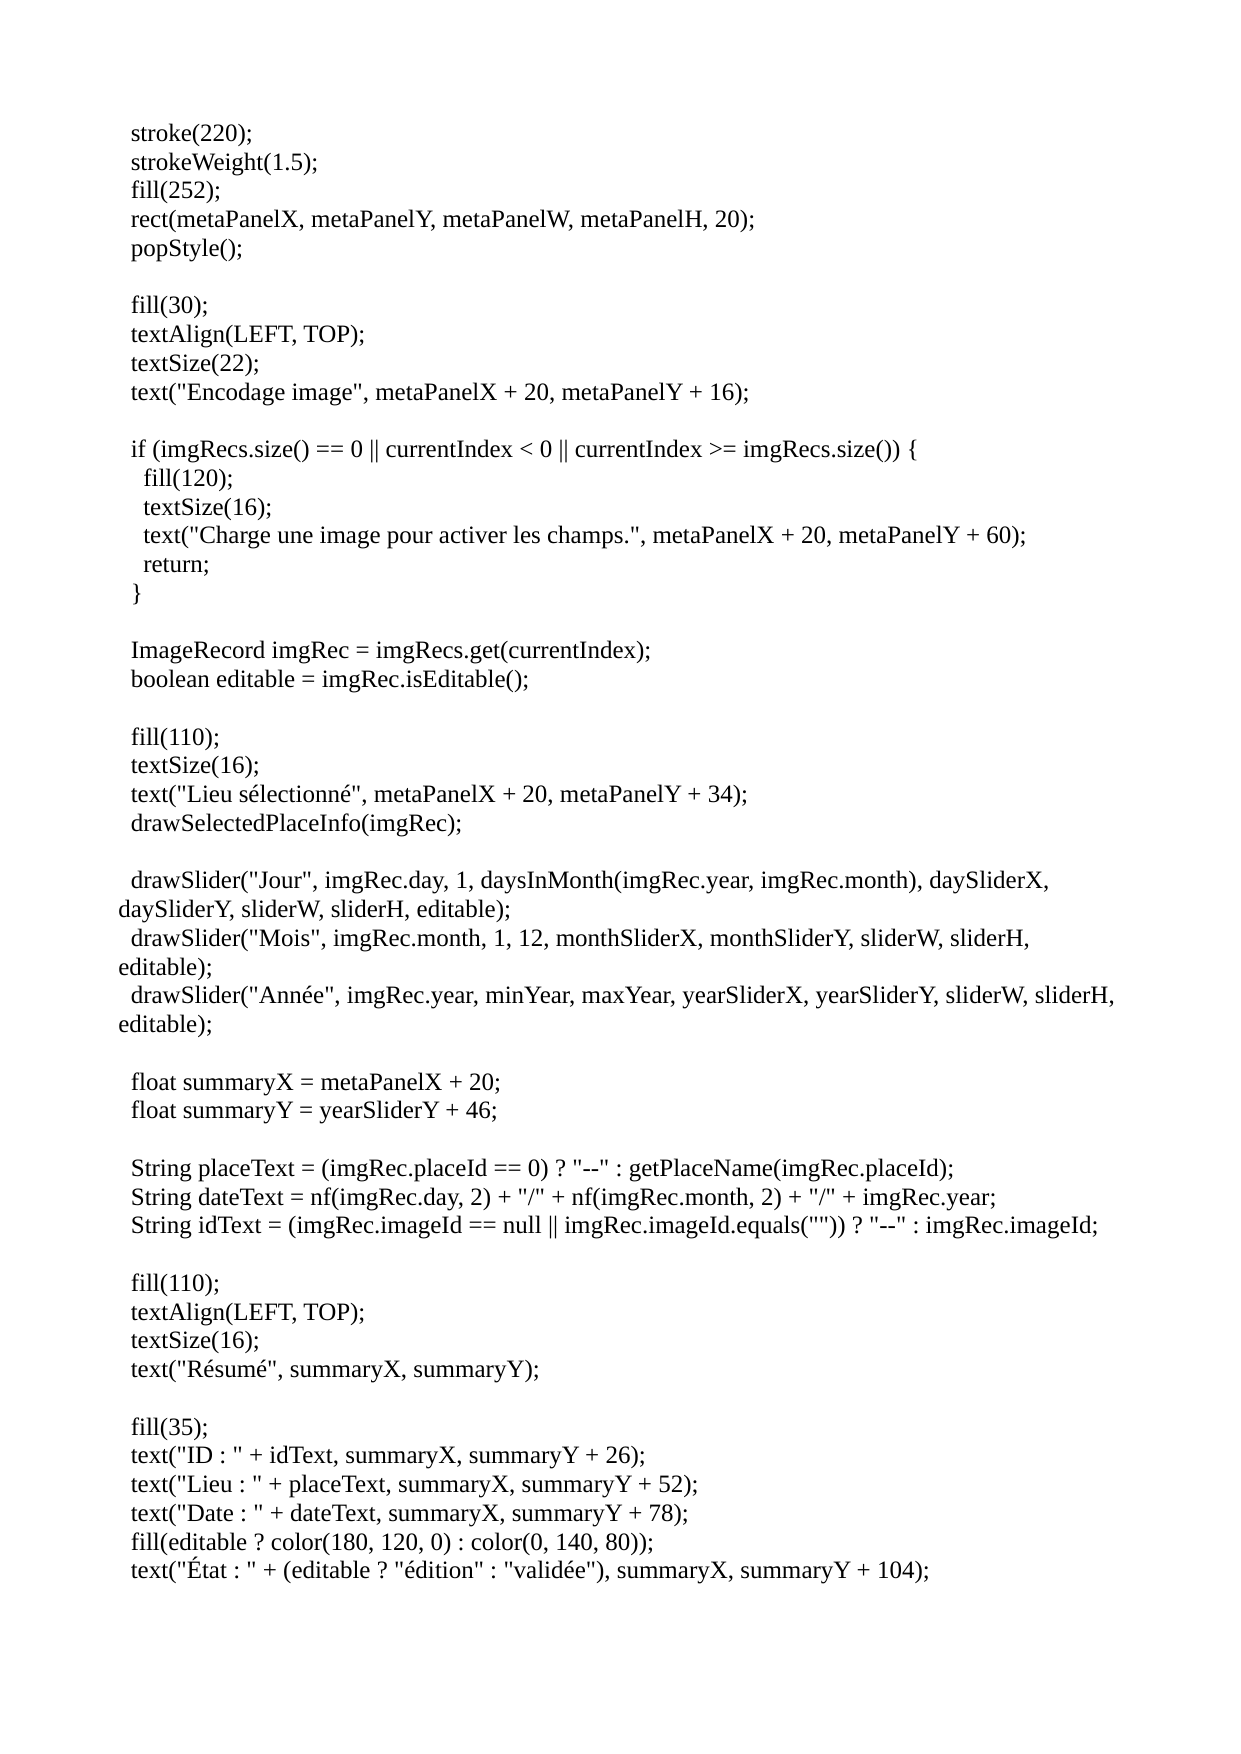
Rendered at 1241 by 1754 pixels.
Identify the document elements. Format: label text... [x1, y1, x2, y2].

text textAlign(LEFT, TOP); [118, 319, 1122, 348]
text fill(30); [118, 291, 1122, 319]
text fill(110); [118, 722, 1122, 751]
text textSize(16); [118, 1326, 1122, 1354]
text drawSelectedPlaceInfo(imgRec); [118, 808, 1122, 837]
text text("Encodage image", metaPanelX + 20, metaPanelY + 16); [118, 377, 1122, 406]
text return; [118, 549, 1122, 578]
text drawSlider("Année", imgRec.year, minYear, maxYear, yearSliderX, yearSliderY, sliderW, sliderH, editable); [118, 981, 1122, 1038]
text float summaryY = yearSliderY + 46; [118, 1096, 1122, 1124]
text } [118, 578, 1122, 607]
text text("État : " + (editable ? "édition" : "validée"), summaryX, summaryY + 104); [118, 1556, 1122, 1584]
text text("ID : " + idText, summaryX, summaryY + 26); [118, 1441, 1122, 1469]
text String idText = (imgRec.imageId == null || imgRec.imageId.equals("")) ? "--" : imgRec.imageId; [118, 1211, 1122, 1239]
text stroke(220); [118, 118, 1122, 147]
text strokeWeight(1.5); [118, 147, 1122, 176]
text rect(metaPanelX, metaPanelY, metaPanelW, metaPanelH, 20); [118, 204, 1122, 233]
text fill(35); [118, 1412, 1122, 1441]
text text("Date : " + dateText, summaryX, summaryY + 78); [118, 1498, 1122, 1527]
text String dateText = nf(imgRec.day, 2) + "/" + nf(imgRec.month, 2) + "/" + imgRec.year; [118, 1182, 1122, 1211]
text text("Charge une image pour activer les champs.", metaPanelX + 20, metaPanelY + 60); [118, 521, 1122, 549]
text textSize(22); [118, 348, 1122, 377]
text drawSlider("Mois", imgRec.month, 1, 12, monthSliderX, monthSliderY, sliderW, sliderH, editable); [118, 923, 1122, 981]
text text("Résumé", summaryX, summaryY); [118, 1354, 1122, 1383]
text fill(110); [118, 1268, 1122, 1297]
text fill(editable ? color(180, 120, 0) : color(0, 140, 80)); [118, 1527, 1122, 1556]
text String placeText = (imgRec.placeId == 0) ? "--" : getPlaceName(imgRec.placeId); [118, 1153, 1122, 1182]
text popStyle(); [118, 233, 1122, 262]
text float summaryX = metaPanelX + 20; [118, 1067, 1122, 1096]
text textAlign(LEFT, TOP); [118, 1297, 1122, 1326]
text textSize(16); [118, 751, 1122, 779]
text fill(120); [118, 463, 1122, 492]
text text("Lieu : " + placeText, summaryX, summaryY + 52); [118, 1469, 1122, 1498]
text ImageRecord imgRec = imgRecs.get(currentIndex); [118, 636, 1122, 664]
text boolean editable = imgRec.isEditable(); [118, 664, 1122, 693]
text if (imgRecs.size() == 0 || currentIndex < 0 || currentIndex >= imgRecs.size()) { [118, 434, 1122, 463]
text drawSlider("Jour", imgRec.day, 1, daysInMonth(imgRec.year, imgRec.month), daySliderX, daySliderY, sliderW, sliderH, editable); [118, 866, 1122, 923]
text textSize(16); [118, 492, 1122, 521]
text fill(252); [118, 176, 1122, 204]
text text("Lieu sélectionné", metaPanelX + 20, metaPanelY + 34); [118, 779, 1122, 808]
